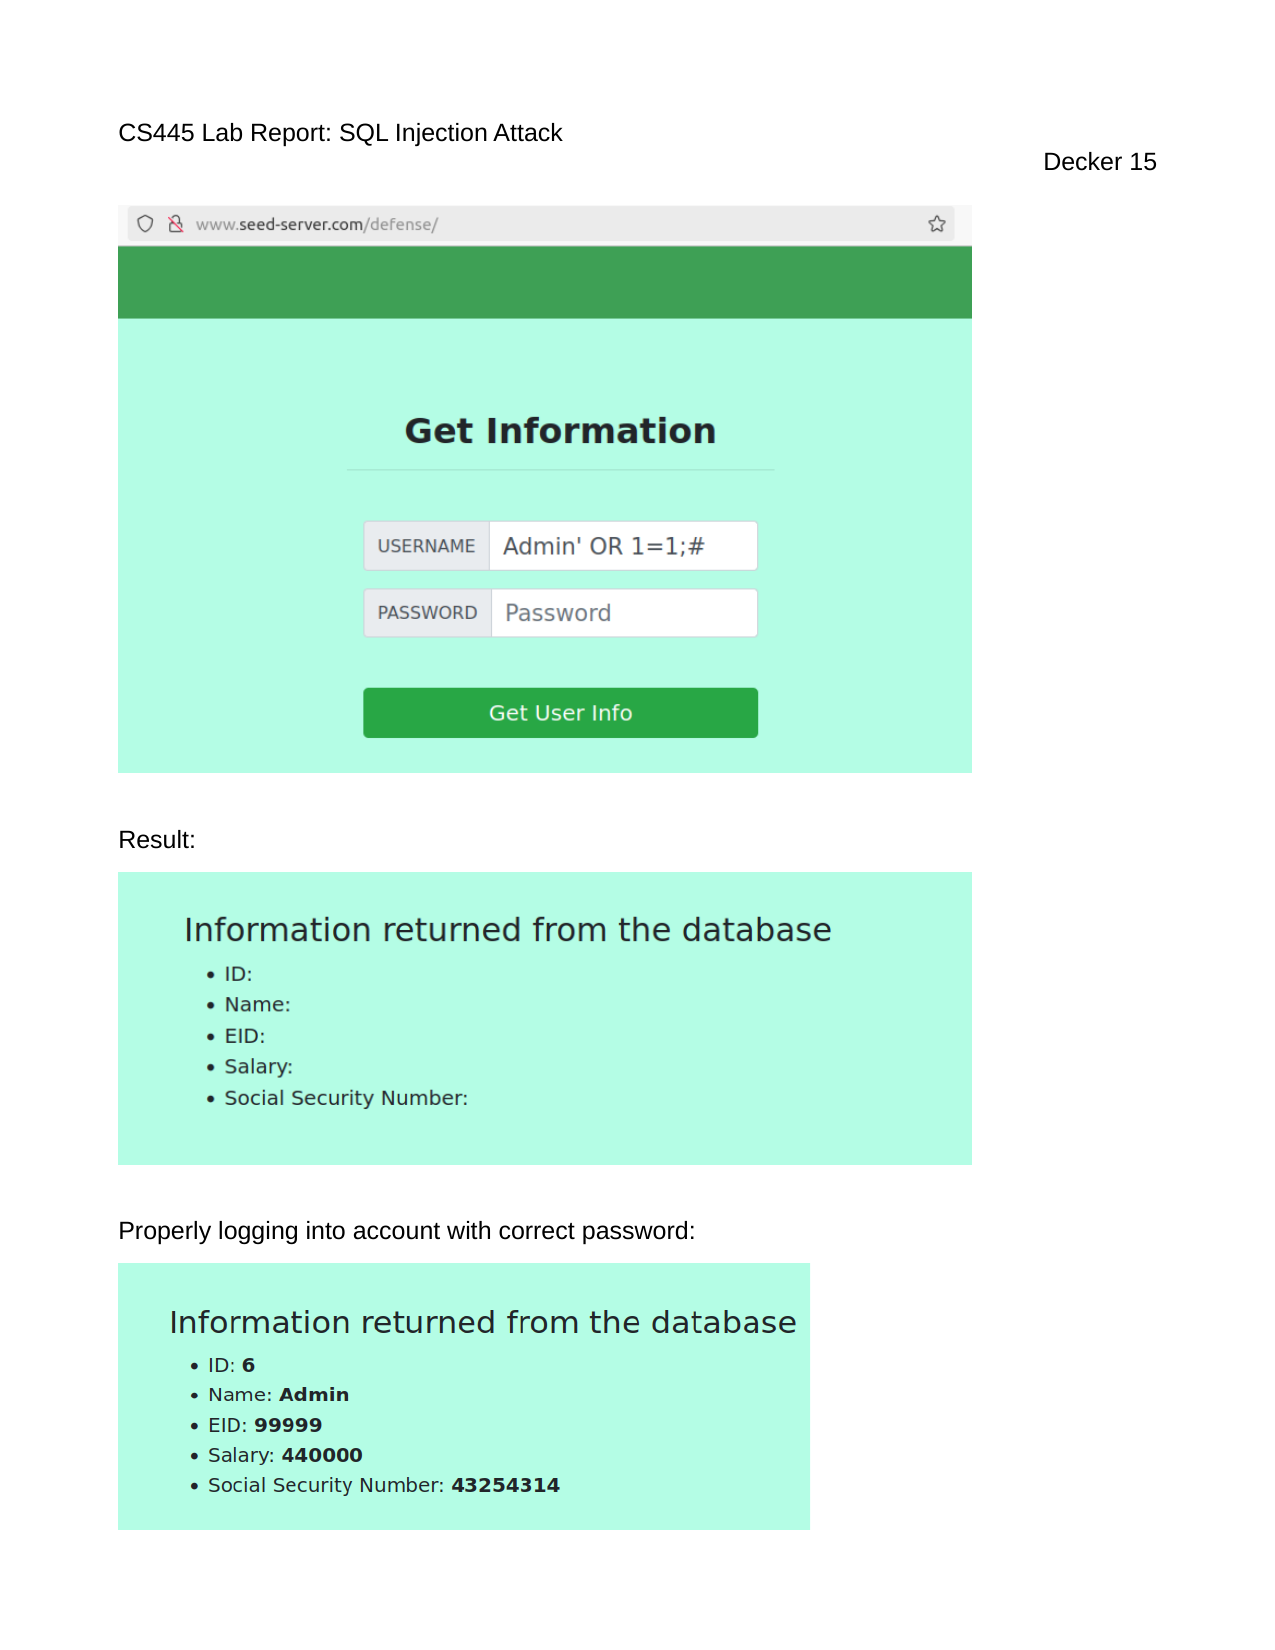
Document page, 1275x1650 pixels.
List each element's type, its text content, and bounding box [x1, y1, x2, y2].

picture [118, 1263, 811, 1530]
picture [118, 205, 972, 773]
picture [118, 872, 972, 1165]
text Result: [118, 824, 1157, 853]
text Properly logging into account with correct password: [118, 1216, 1157, 1245]
